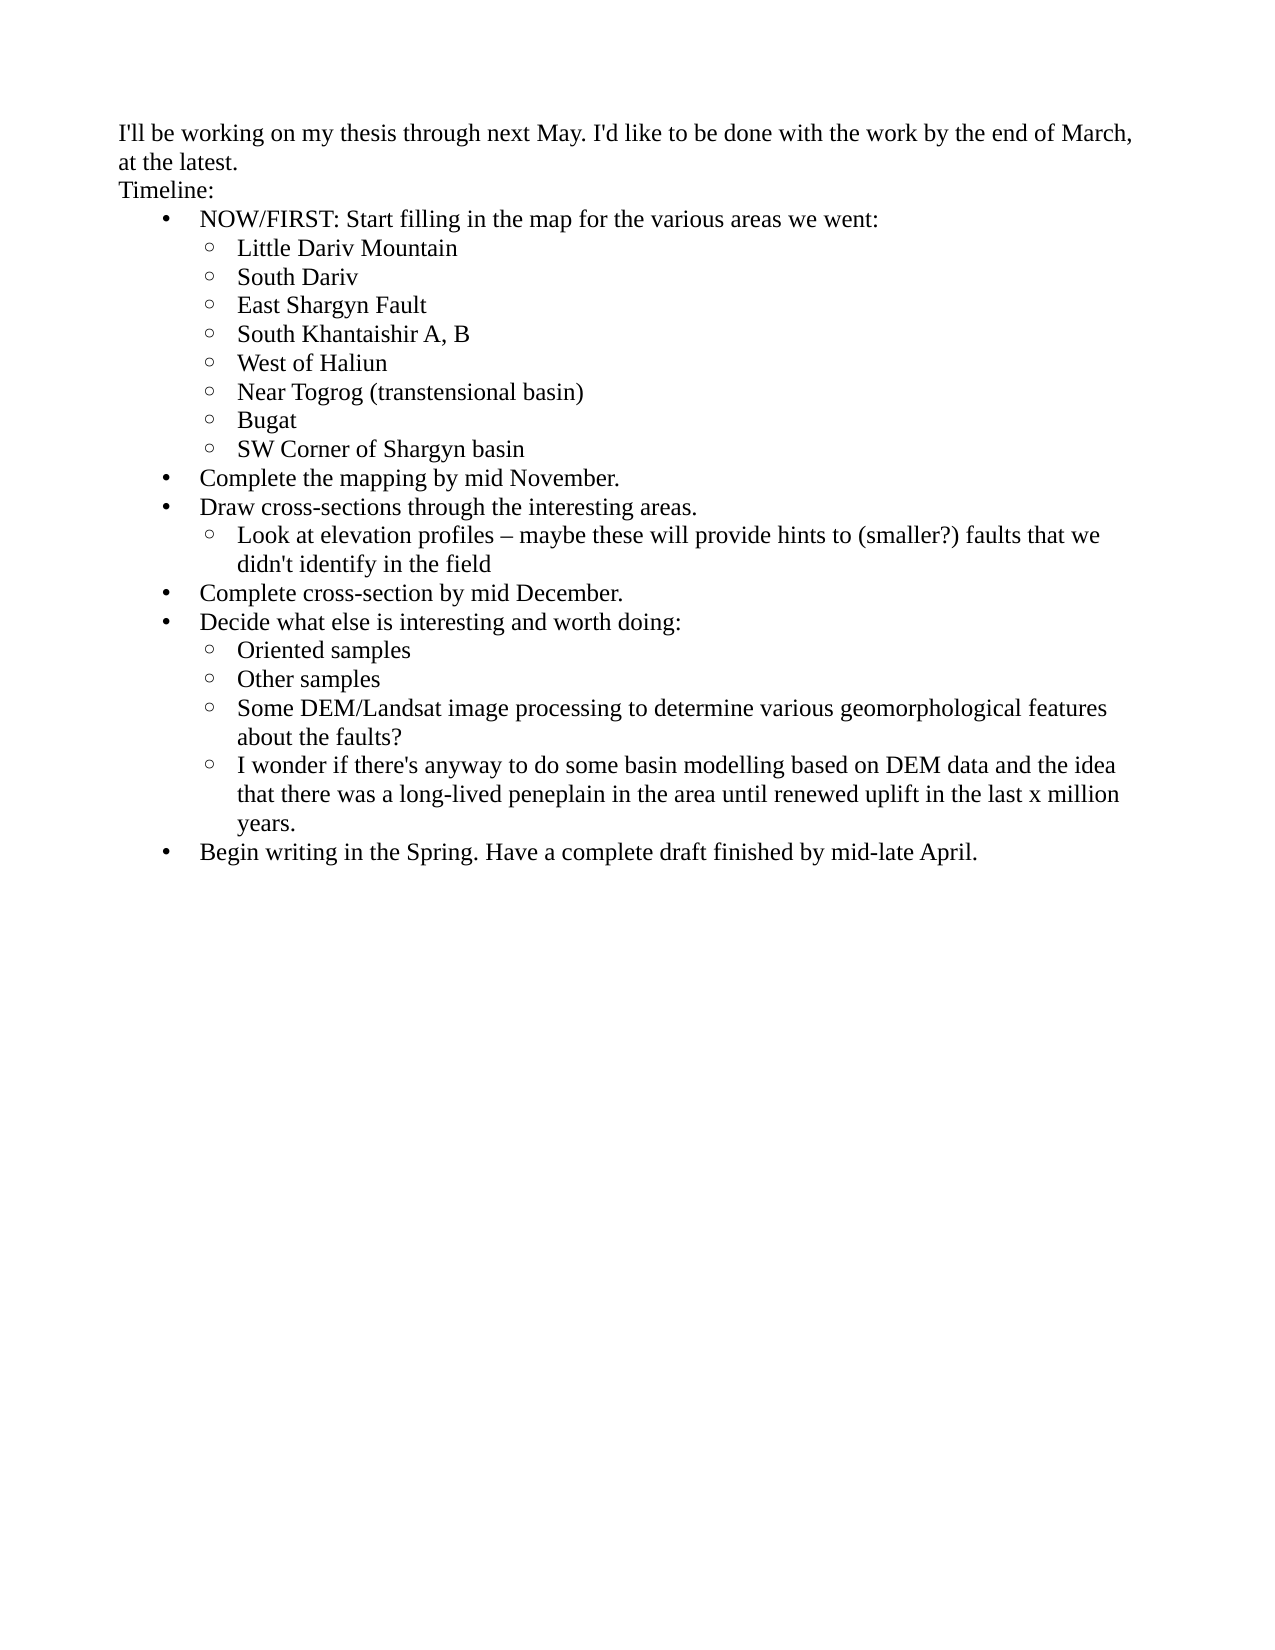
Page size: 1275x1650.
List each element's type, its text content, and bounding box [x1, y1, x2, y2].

list Look at elevation profiles – maybe these will provide hints to (smaller?) faults that we didn't identify in the field [199, 521, 1157, 578]
list Bugat [199, 406, 1157, 434]
list Complete the mapping by mid November. [162, 463, 1157, 492]
list NOW/FIRST: Start filling in the map for the various areas we went: [162, 204, 1157, 233]
list South Dariv [199, 262, 1157, 291]
list Near Togrog (transtensional basin) [199, 377, 1157, 406]
list Little Dariv Mountain [199, 233, 1157, 262]
list East Shargyn Fault [199, 291, 1157, 319]
list Other samples [199, 664, 1157, 693]
list Some DEM/Landsat image processing to determine various geomorphological features about the faults? [199, 693, 1157, 751]
list Begin writing in the Spring. Have a complete draft finished by mid-late April. [162, 837, 1157, 866]
list I wonder if there's anyway to do some basin modelling based on DEM data and the idea that there was a long-lived peneplain in the area until renewed uplift in the last x million years. [199, 751, 1157, 837]
list Oriented samples [199, 636, 1157, 664]
list Draw cross-sections through the interesting areas. [162, 492, 1157, 521]
text Timeline: [118, 176, 1157, 204]
list West of Haliun [199, 348, 1157, 377]
list Decide what else is interesting and worth doing: [162, 607, 1157, 636]
text I'll be working on my thesis through next May. I'd like to be done with the work by the end of March, at the latest. [118, 118, 1157, 176]
list Complete cross-section by mid December. [162, 578, 1157, 607]
list SW Corner of Shargyn basin [199, 434, 1157, 463]
list South Khantaishir A, B [199, 319, 1157, 348]
